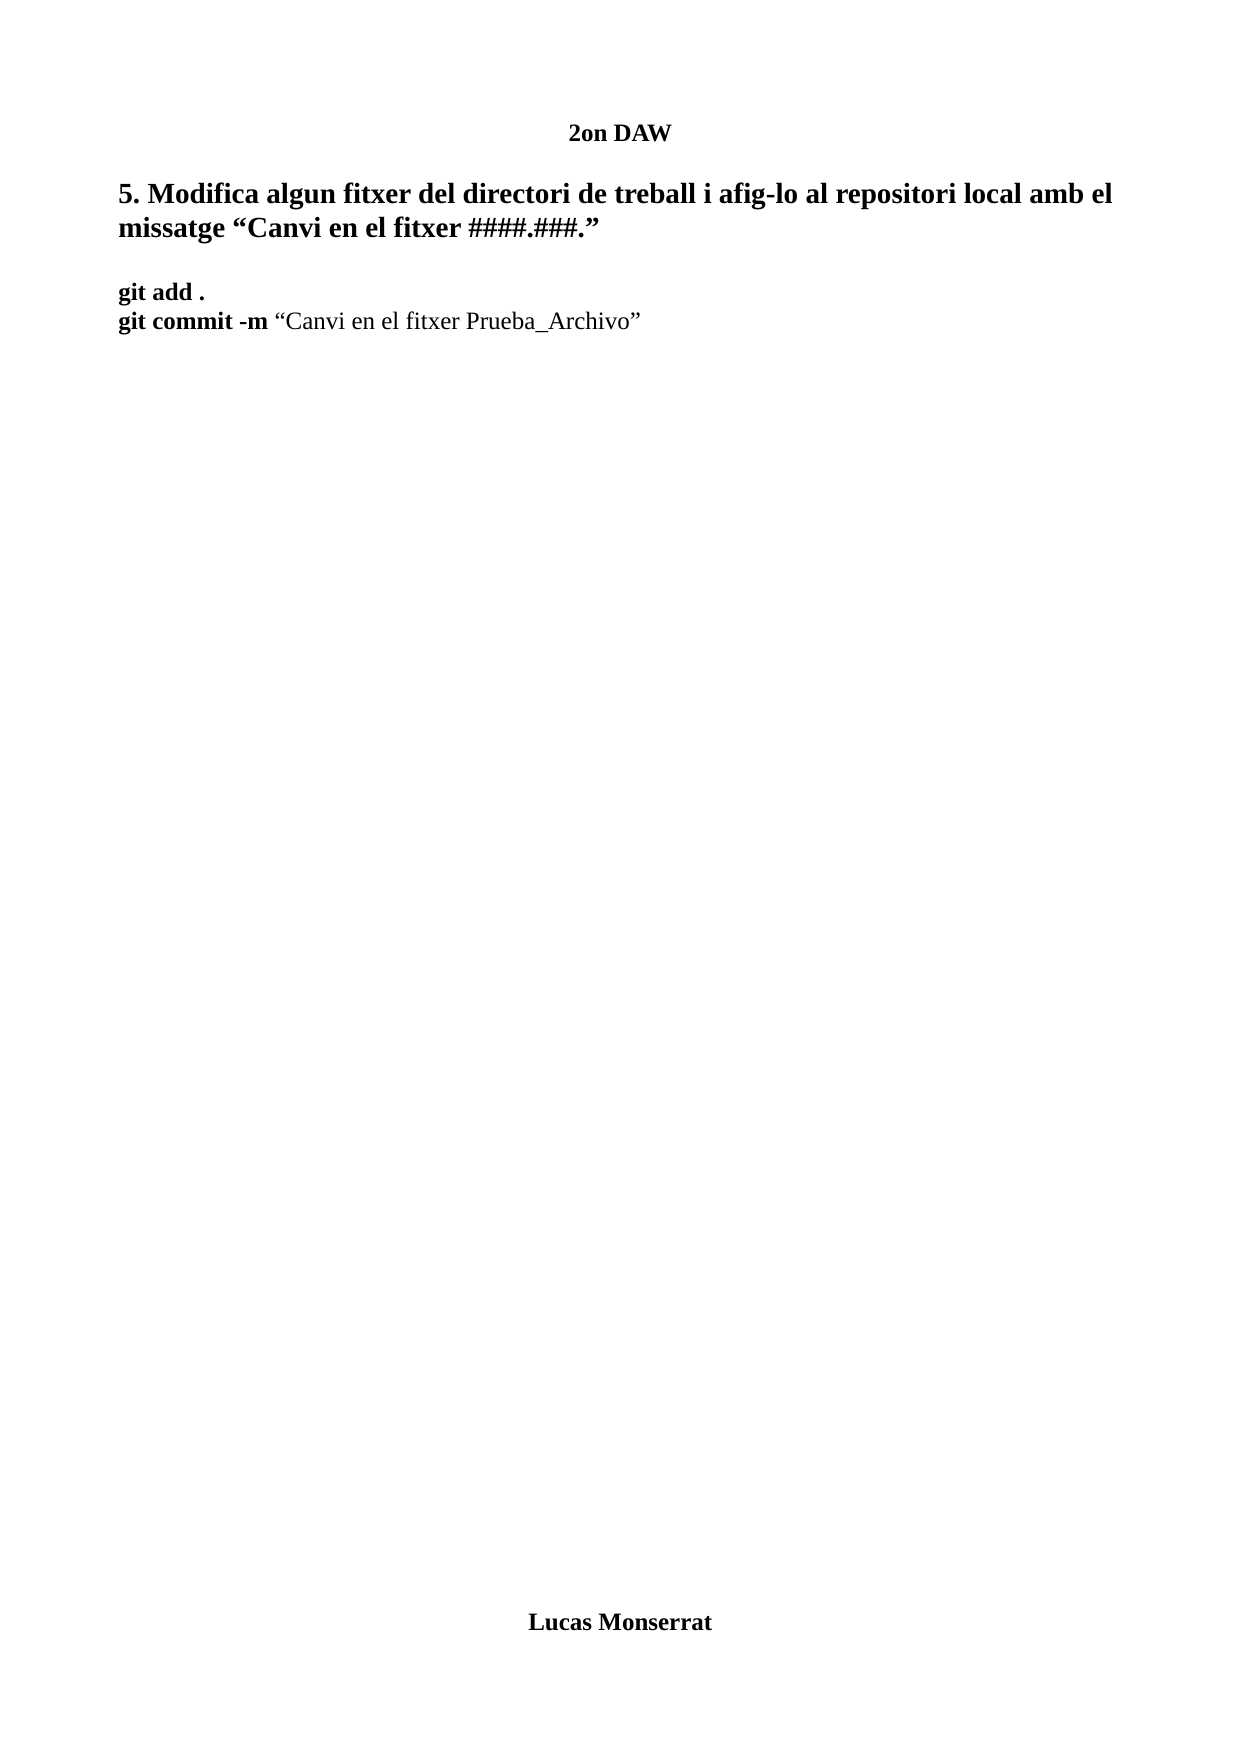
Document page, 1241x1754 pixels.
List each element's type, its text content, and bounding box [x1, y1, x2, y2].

text 5. Modifica algun fitxer del directori de treball i afig-lo al repositori local amb el missatge “Canvi en el fitxer ####.###.” [118, 176, 1122, 243]
text git add . [118, 277, 1122, 306]
text git commit -m “Canvi en el fitxer Prueba_Archivo” [118, 306, 1122, 334]
